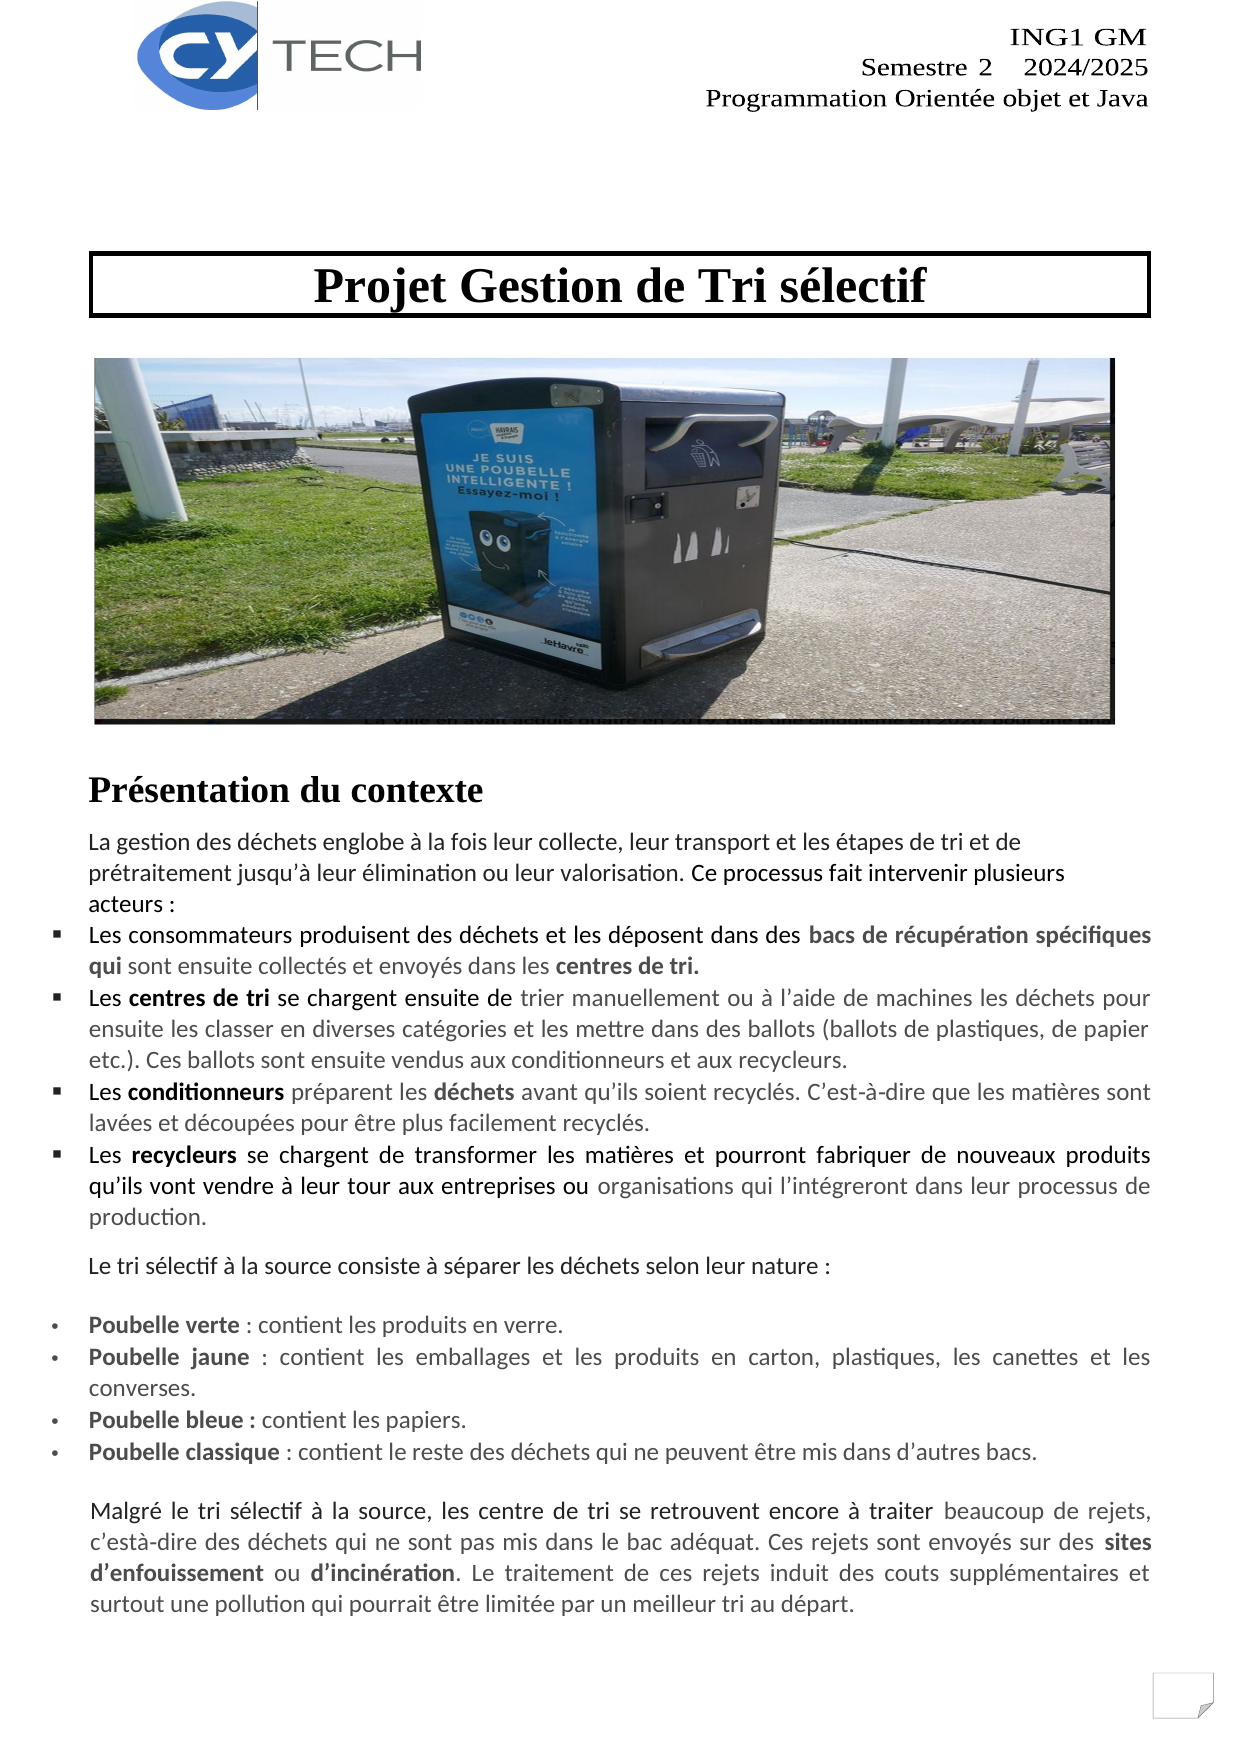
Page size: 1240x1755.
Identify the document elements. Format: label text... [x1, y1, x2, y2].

text Malgré le tri sélectif à la source, les centre de tri se retrouvent encore à traiter beaucoup de rejets, c’està‐dire des déchets qui ne sont pas mis dans le bac adéquat. Ces rejets sont envoyés sur des sites d’enfouissement ou d’incinération. Le traitement de ces rejets induit des couts supplémentaires et surtout une pollution qui pourrait être limitée par un meilleur tri au départ. [90, 1495, 1152, 1619]
subtitle Présentation du contexte [88, 767, 1152, 810]
list Poubelle jaune : contient les emballages et les produits en carton, plastiques, les canettes et les converses. [51, 1341, 1152, 1403]
text Le tri sélectif à la source consiste à séparer les déchets selon leur nature : [88, 1250, 1152, 1281]
list Les centres de tri se chargent ensuite de trier manuellement ou à l’aide de machines les déchets pour ensuite les classer en diverses catégories et les mettre dans des ballots (ballots de plastiques, de papier etc.). Ces ballots sont ensuite vendus aux conditionneurs et aux recycleurs. [51, 982, 1152, 1074]
text La gestion des déchets englobe à la fois leur collecte, leur transport et les étapes de tri et de prétraitement jusqu’à leur élimination ou leur valorisation. Ce processus fait intervenir plusieurs acteurs : [88, 826, 1152, 918]
list Les recycleurs se chargent de transformer les matières et pourront fabriquer de nouveaux produits qu’ils vont vendre à leur tour aux entreprises ou organisations qui l’intégreront dans leur processus de production. [51, 1139, 1152, 1232]
list Les conditionneurs préparent les déchets avant qu’ils soient recyclés. C’est‐à‐dire que les matières sont lavées et découpées pour être plus facilement recyclés. [51, 1076, 1152, 1137]
list Poubelle classique : contient le reste des déchets qui ne peuvent être mis dans d’autres bacs. [51, 1436, 1152, 1467]
list Poubelle verte : contient les produits en verre. [51, 1309, 1152, 1339]
text Projet Gestion de Tri sélectif [93, 256, 1147, 313]
list Poubelle bleue : contient les papiers. [51, 1404, 1152, 1435]
list Les consommateurs produisent des déchets et les déposent dans des bacs de récupération spécifiques qui sont ensuite collectés et envoyés dans les centres de tri. [51, 919, 1152, 981]
